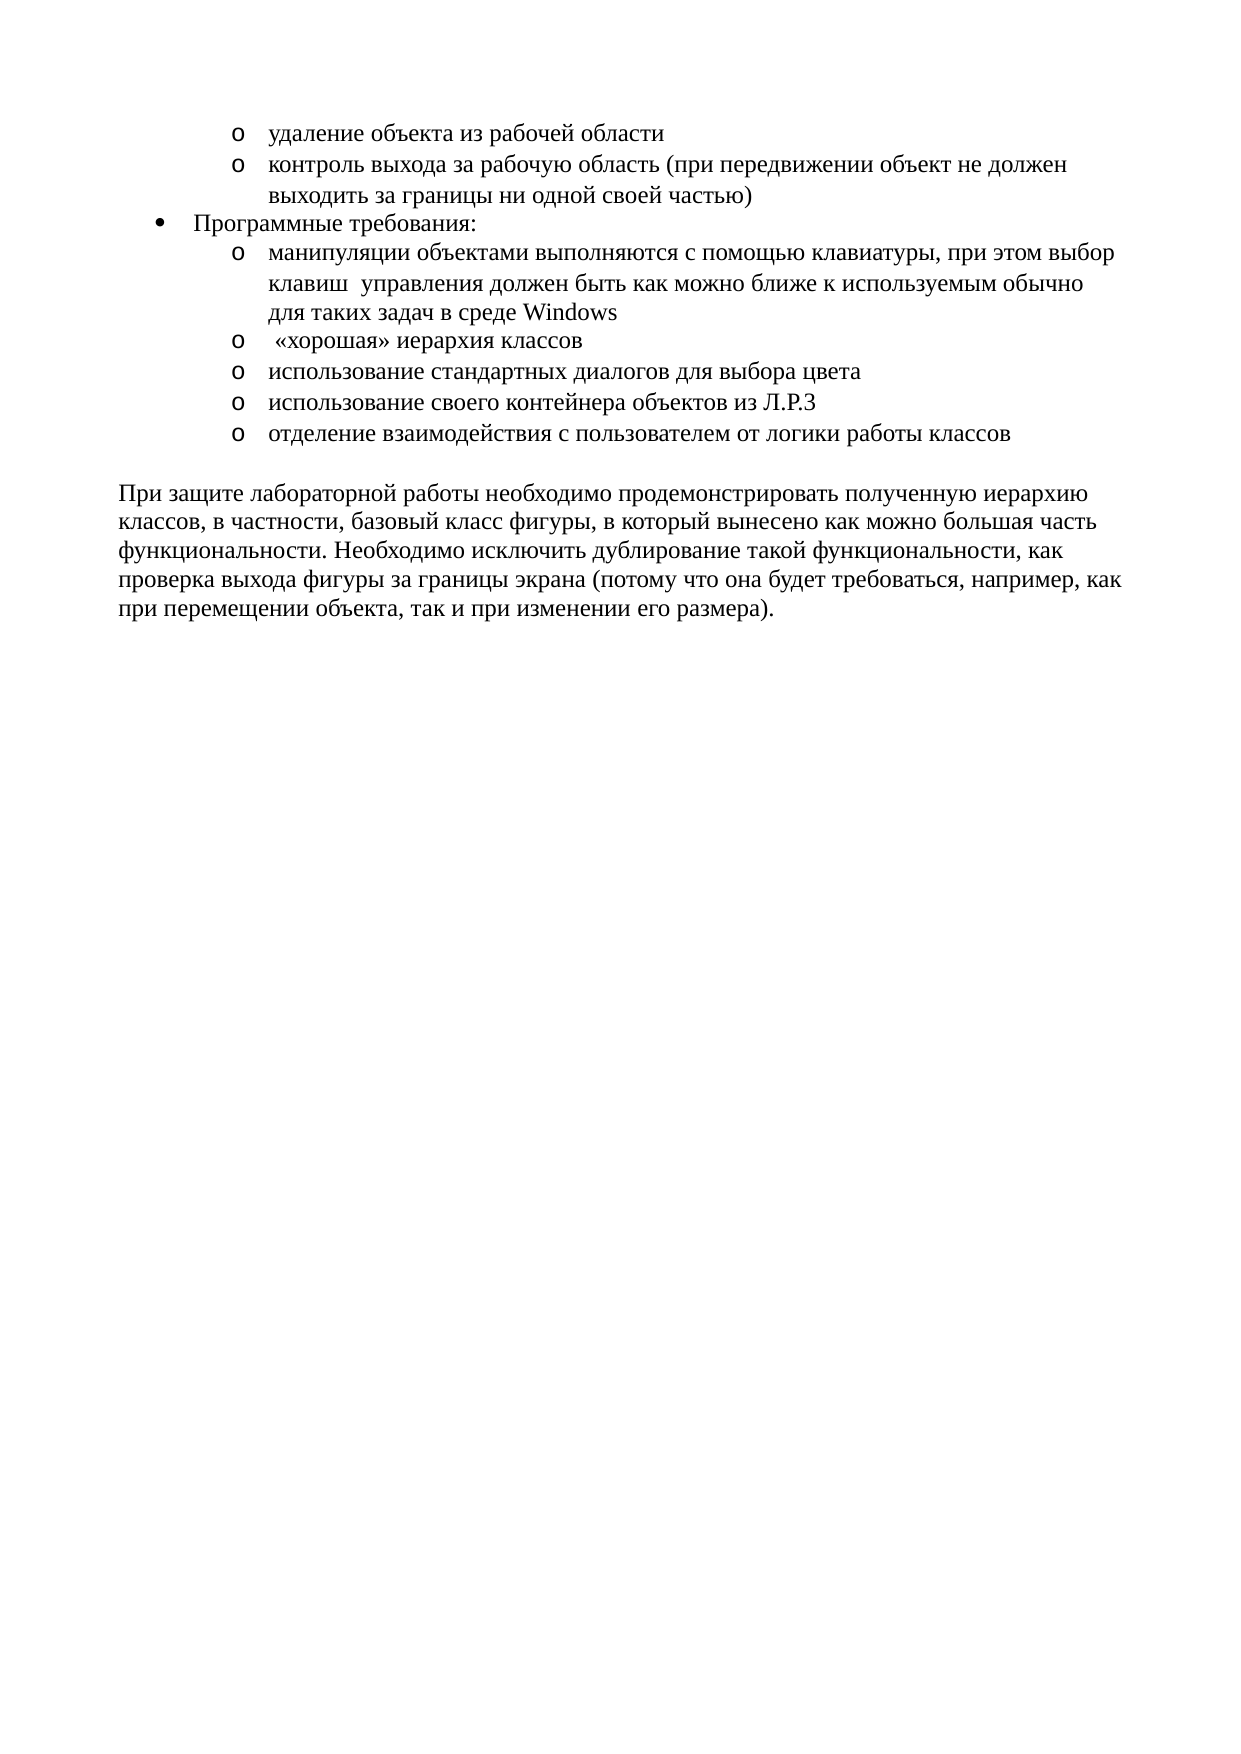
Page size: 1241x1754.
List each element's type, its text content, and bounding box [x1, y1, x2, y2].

list манипуляции объектами выполняются с помощью клавиатуры, при этом выбор клавиш управления должен быть как можно ближе к используемым обычно для таких задач в среде Windows [231, 237, 1122, 326]
list «хорошая» иерархия классов [231, 326, 1122, 356]
list отделение взаимодействия с пользователем от логики работы классов [231, 418, 1122, 449]
list контроль выхода за рабочую область (при передвижении объект не должен выходить за границы ни одной своей частью) [231, 149, 1122, 208]
list использование своего контейнера объектов из Л.Р.3 [231, 387, 1122, 418]
list удаление объекта из рабочей области [231, 118, 1122, 149]
text При защите лабораторной работы необходимо продемонстрировать полученную иерархию классов, в частности, базовый класс фигуры, в который вынесено как можно большая часть функциональности. Необходимо исключить дублирование такой функциональности, как проверка выхода фигуры за границы экрана (потому что она будет требоваться, например, как при перемещении объекта, так и при изменении его размера). [118, 478, 1122, 621]
list использование стандартных диалогов для выбора цвета [231, 356, 1122, 387]
list Программные требования: [156, 208, 1122, 237]
